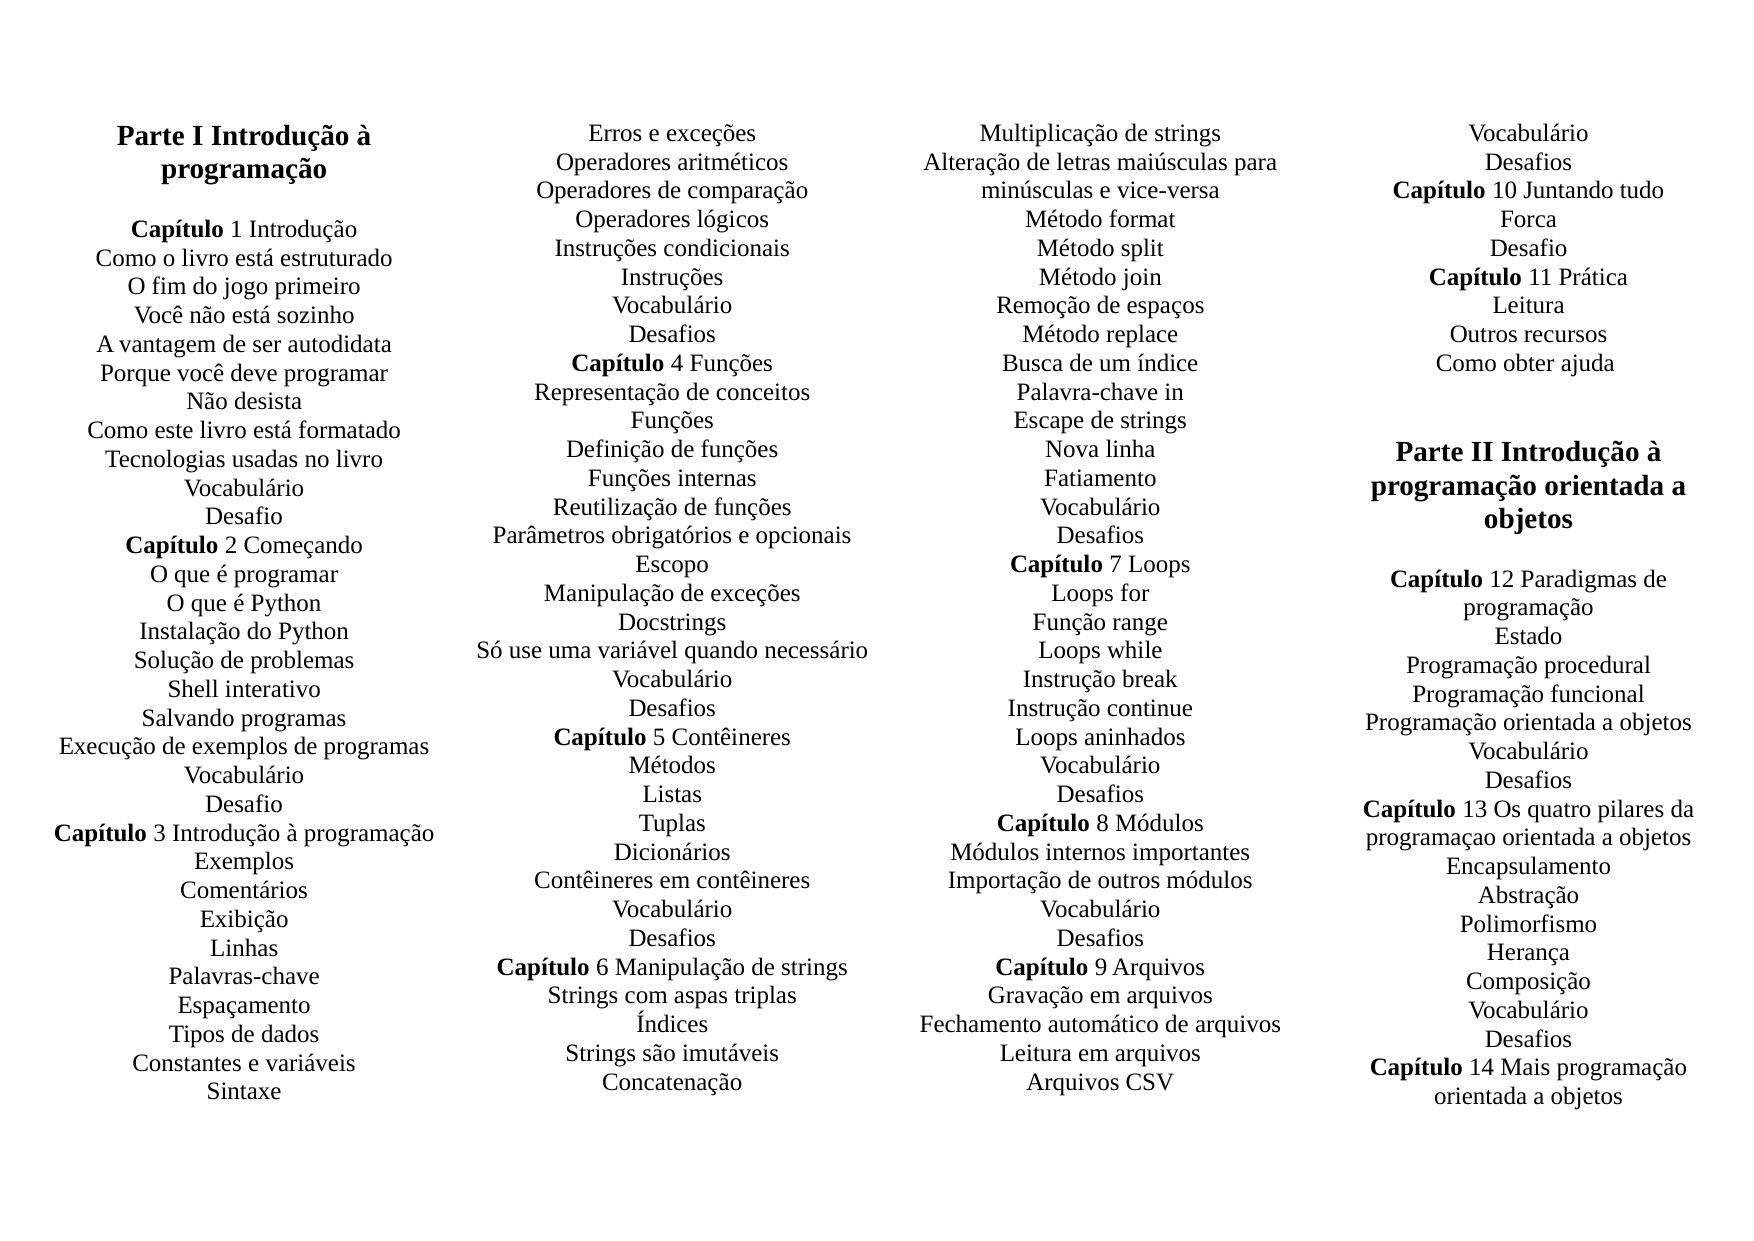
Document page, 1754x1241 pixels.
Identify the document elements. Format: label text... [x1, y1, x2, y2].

text Multiplicação de strings Alteração de letras maiúsculas para minúsculas e vice-versa Método format Método split Método join Remoção de espaços Método replace Busca de um índice Palavra-chave in Escape de strings Nova linha Fatiamento Vocabulário Desafios Capítulo 7 Loops Loops for Função range Loops while Instrução break Instrução continue Loops aninhados Vocabulário Desafios Capítulo 8 Módulos Módulos internos importantes Importação de outros módulos Vocabulário Desafios Capítulo 9 Arquivos Gravação em arquivos Fechamento automático de arquivos Leitura em arquivos Arquivos CSV [901, 118, 1299, 1096]
text Parte II Introdução à programação orientada a objetos [1329, 434, 1728, 535]
text Parte I Introdução à programação [44, 118, 443, 185]
text O fim do jogo primeiro Você não está sozinho A vantagem de ser autodidata Porque você deve programar [44, 271, 443, 386]
text Erros e exceções Operadores aritméticos Operadores de comparação Operadores lógicos Instruções condicionais Instruções Vocabulário Desafios Capítulo 4 Funções Representação de conceitos Funções Definição de funções Funções internas Reutilização de funções Parâmetros obrigatórios e opcionais Escopo Manipulação de exceções Docstrings Só use uma variável quando necessário Vocabulário Desafios Capítulo 5 Contêineres Métodos Listas Tuplas Dicionários Contêineres em contêineres Vocabulário Desafios Capítulo 6 Manipulação de strings Strings com aspas triplas Índices Strings são imutáveis Concatenação [473, 118, 871, 1096]
text Capítulo 12 Paradigmas de programação Estado Programação procedural Programação funcional Programação orientada a objetos Vocabulário Desafios Capítulo 13 Os quatro pilares da programaçao orientada a objetos Encapsulamento Abstração Polimorfismo Herança Composição Vocabulário Desafios Capítulo 14 Mais programação orientada a objetos [1329, 535, 1728, 1110]
text Não desista Como este livro está formatado Tecnologias usadas no livro Vocabulário Desafio Capítulo 2 Começando O que é programar O que é Python Instalação do Python Solução de problemas Shell interativo Salvando programas Execução de exemplos de programas Vocabulário Desafio Capítulo 3 Introdução à programação Exemplos Comentários Exibição Linhas Palavras-chave Espaçamento Tipos de dados Constantes e variáveis Sintaxe [44, 386, 443, 1105]
text Vocabulário Desafios Capítulo 10 Juntando tudo Forca Desafio Capítulo 11 Prática Leitura Outros recursos Como obter ajuda [1329, 118, 1728, 377]
text Capítulo 1 Introdução Como o livro está estruturado [44, 185, 443, 271]
